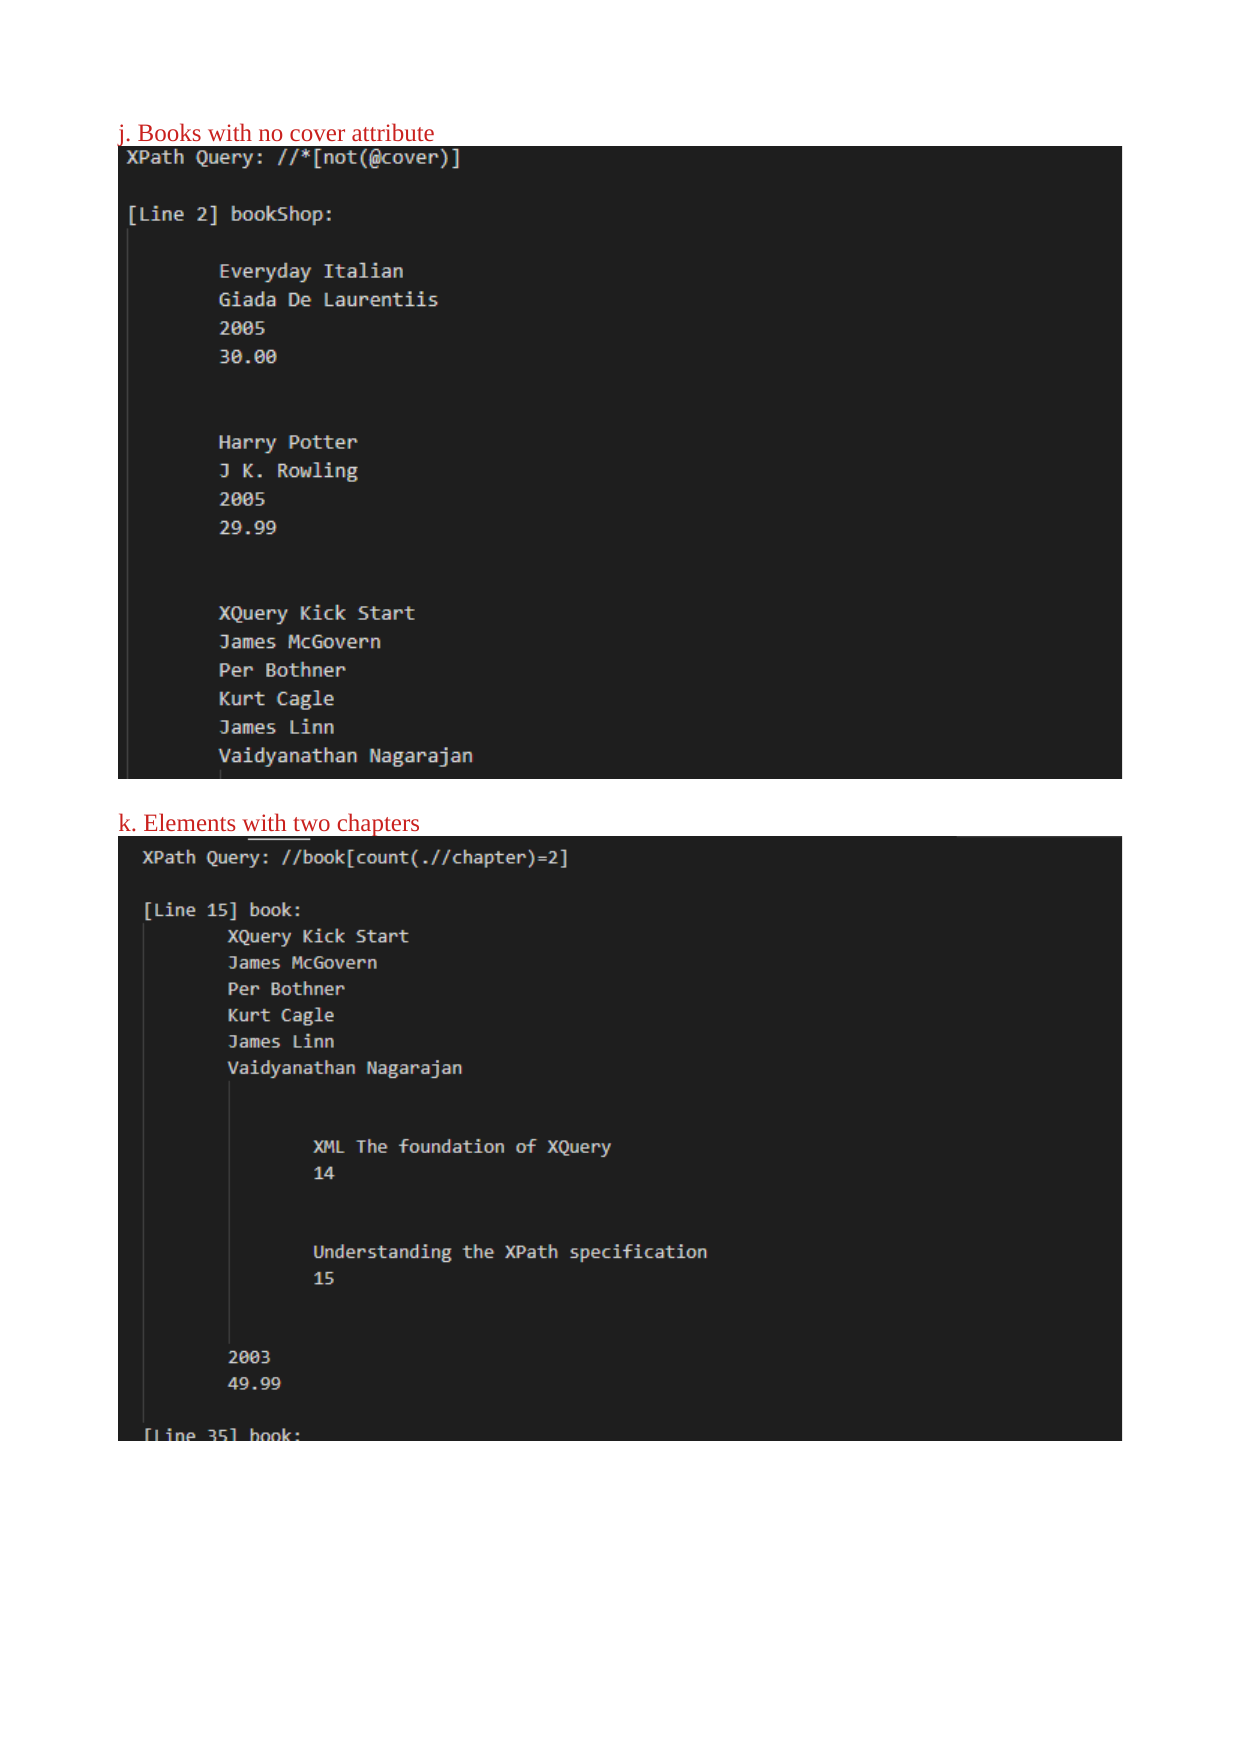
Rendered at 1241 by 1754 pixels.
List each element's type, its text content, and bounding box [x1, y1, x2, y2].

picture [118, 146, 1123, 779]
text k. Elements with two chapters [118, 808, 1122, 836]
text j. Books with no cover attribute [118, 118, 1122, 146]
picture [118, 836, 1123, 1441]
